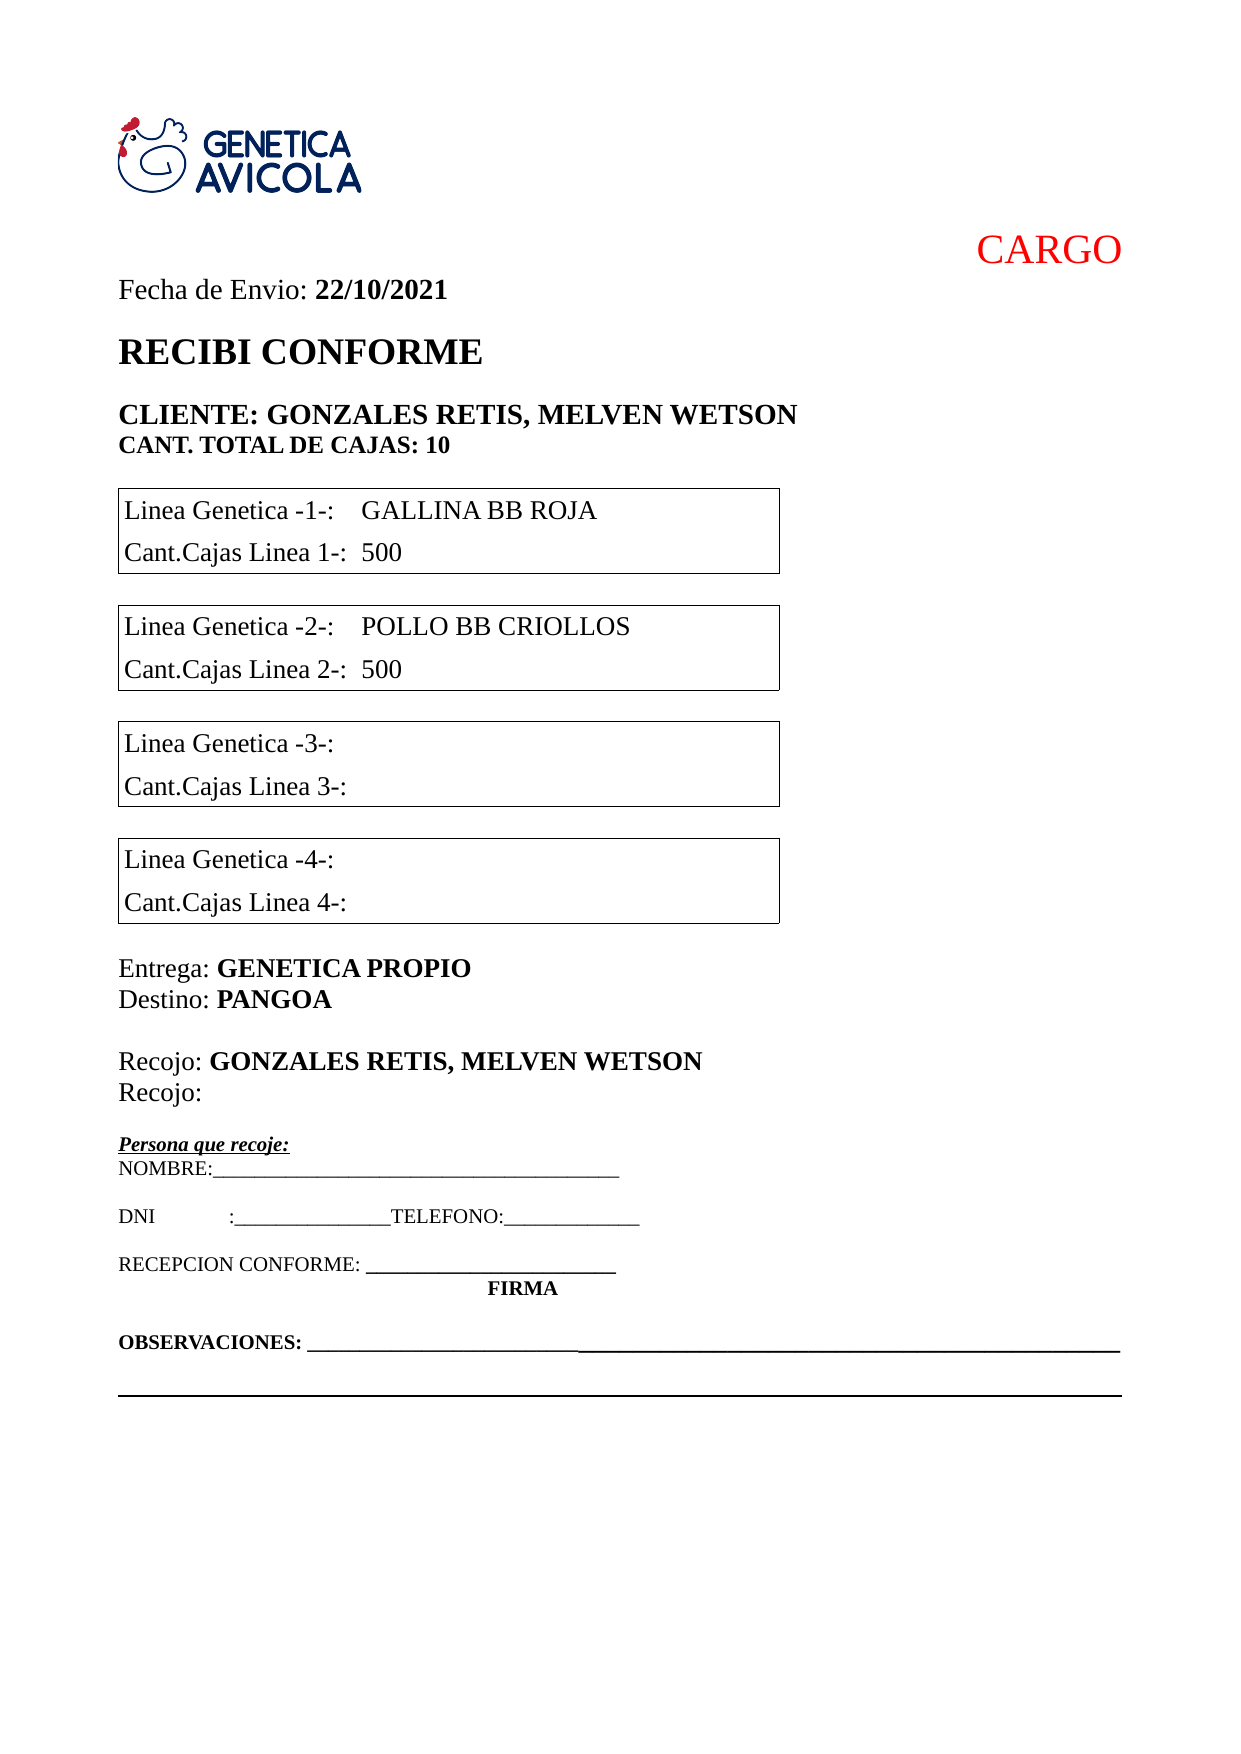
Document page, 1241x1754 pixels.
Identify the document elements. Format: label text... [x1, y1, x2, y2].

text RECEPCION CONFORME: ________________________ [118, 1252, 1122, 1276]
table_cell [356, 691, 779, 721]
table_cell [356, 722, 779, 764]
text OBSERVACIONES: __________________________________________________________________ [118, 1324, 1122, 1355]
table_cell [356, 839, 779, 880]
text Fecha de Envio: 22/10/2021 [118, 272, 1122, 306]
text DNI :_______________TELEFONO:_____________ [118, 1204, 1122, 1228]
table_cell Cant.Cajas Linea 1-: [119, 531, 356, 573]
table_cell Linea Genetica -3-: [119, 722, 356, 764]
table_cell 500 [356, 647, 779, 690]
table_cell [356, 807, 779, 838]
picture [117, 117, 362, 193]
table_cell Cant.Cajas Linea 4-: [119, 880, 356, 923]
text NOMBRE:_______________________________________ [118, 1156, 1122, 1180]
text CLIENTE: GONZALES RETIS, MELVEN WETSON [118, 397, 1122, 431]
table_cell [118, 691, 356, 721]
table_cell 500 [356, 531, 779, 573]
table_cell [356, 764, 779, 806]
table_cell Cant.Cajas Linea 3-: [119, 764, 356, 806]
table_cell POLLO BB CRIOLLOS [356, 606, 779, 647]
text Recojo: [118, 1076, 1122, 1108]
table_cell [118, 574, 356, 604]
text Recojo: GONZALES RETIS, MELVEN WETSON [118, 1045, 1122, 1076]
table_cell Linea Genetica -2-: [119, 606, 356, 647]
table_cell [118, 807, 356, 838]
text Persona que recoje: [118, 1132, 1122, 1156]
text Entrega: GENETICA PROPIO [118, 952, 1122, 983]
text CARGO [118, 224, 1122, 272]
table_cell Cant.Cajas Linea 2-: [119, 647, 356, 690]
text CANT. TOTAL DE CAJAS: 10 [118, 431, 1122, 459]
table_cell Linea Genetica -4-: [119, 839, 356, 880]
table_header GALLINA BB ROJA [356, 489, 779, 531]
text FIRMA [118, 1276, 1122, 1300]
text Destino: PANGOA [118, 983, 1122, 1014]
table_cell [356, 574, 779, 604]
table_header Linea Genetica -1-: [119, 489, 356, 531]
text RECIBI CONFORME [118, 330, 1122, 373]
table_cell [356, 880, 779, 923]
